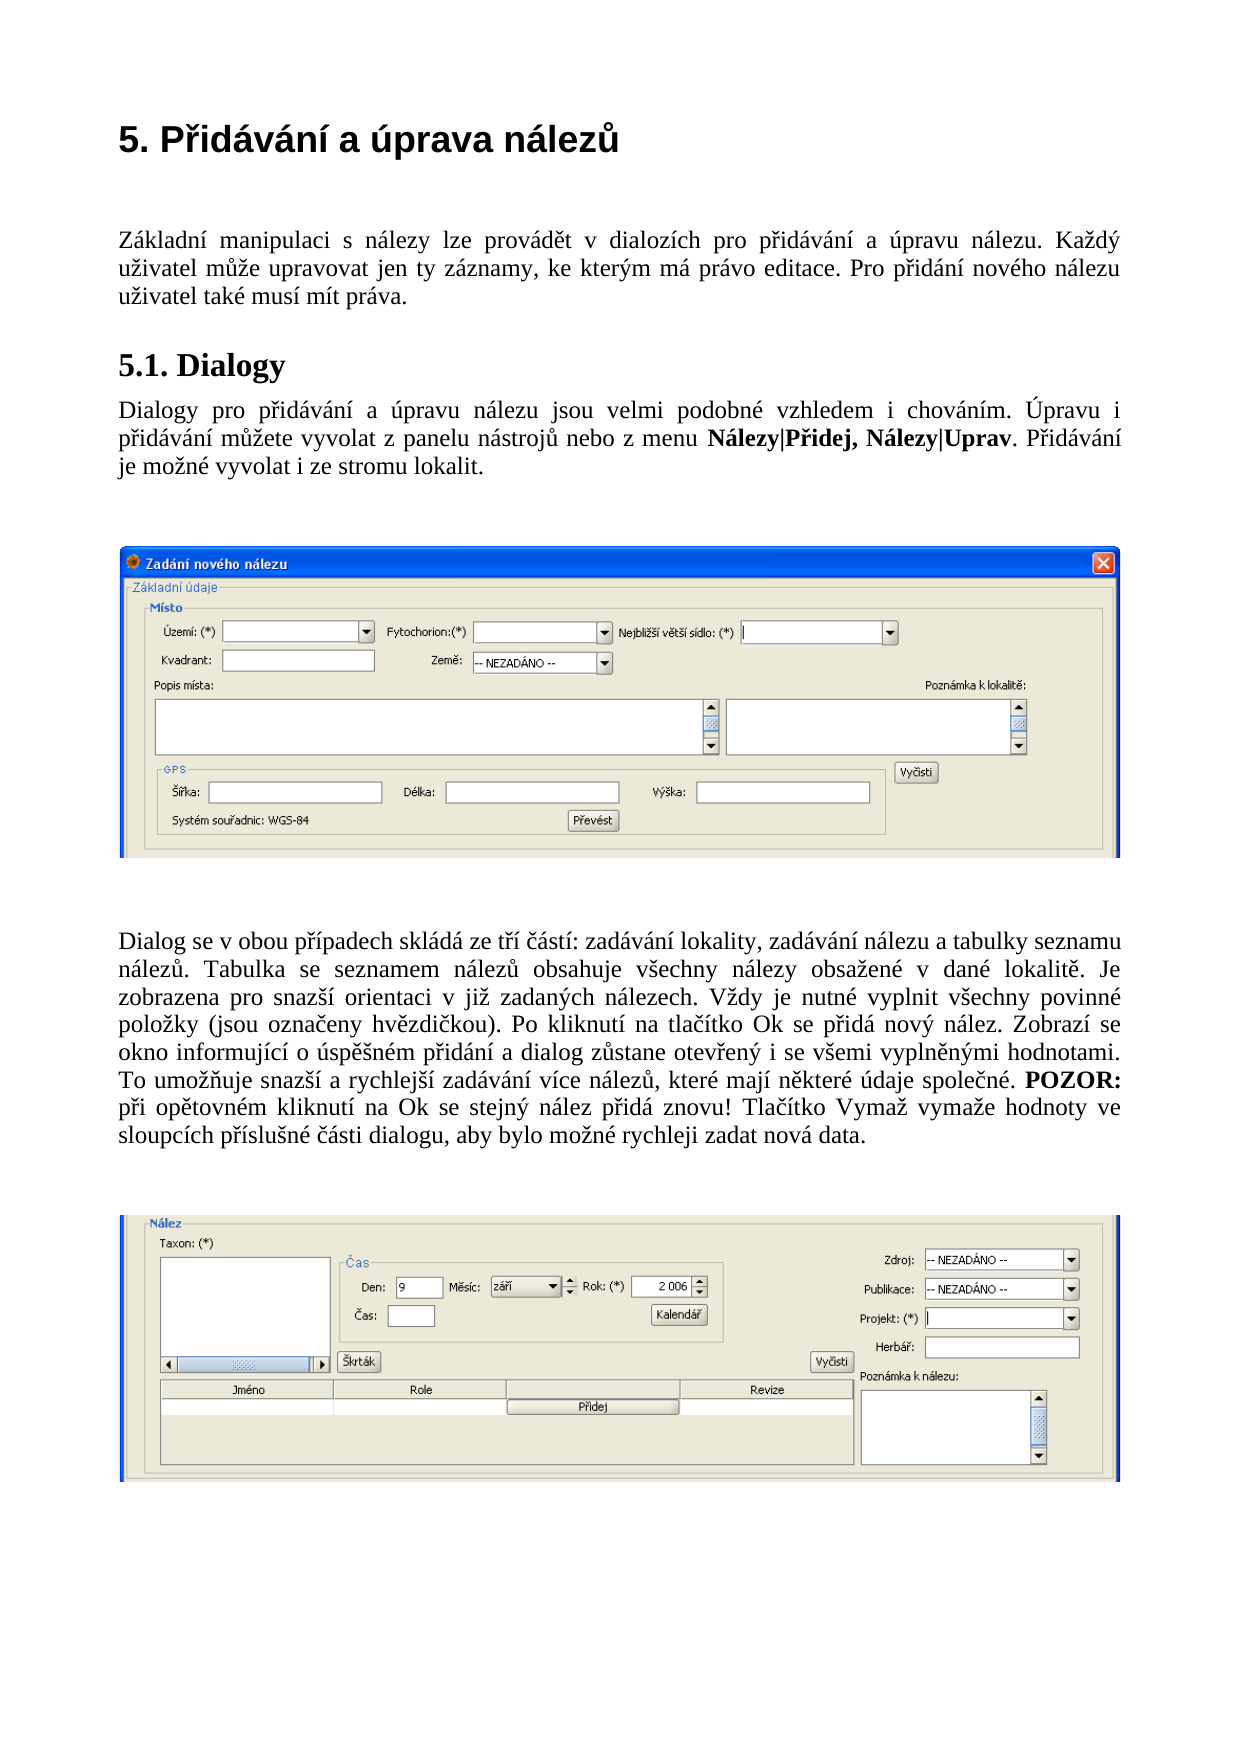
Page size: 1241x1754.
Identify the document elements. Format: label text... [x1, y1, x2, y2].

picture [119, 546, 1121, 858]
text Dialog se v obou případech skládá ze tří částí: zadávání lokality, zadávání nálezu a tabulky seznamu nálezů. Tabulka se seznamem nálezů obsahuje všechny nálezy obsažené v dané lokalitě. Je zobrazena pro snazší orientaci v již zadaných nálezech. Vždy je nutné vyplnit všechny povinné položky (jsou označeny hvězdičkou). Po kliknutí na tlačítko Ok se přidá nový nález. Zobrazí se okno informující o úspěšném přidání a dialog zůstane otevřený i se všemi vyplněnými hodnotami. To umožňuje snazší a rychlejší zadávání více nálezů, které mají některé údaje společné. POZOR: při opětovném kliknutí na Ok se stejný nález přidá znovu! Tlačítko Vymaž vymaže hodnoty ve sloupcích příslušné části dialogu, aby bylo možné rychleji zadat nová data. [118, 927, 1122, 1149]
text Základní manipulaci s nálezy lze provádět v dialozích pro přidávání a úpravu nálezu. Každý uživatel může upravovat jen ty záznamy, ke kterým má právo editace. Pro přidání nového nálezu uživatel také musí mít práva. [118, 227, 1122, 310]
picture [119, 1215, 1121, 1482]
subtitle 5.1. Dialogy [118, 347, 1122, 384]
subtitle 5. Přidávání a úprava nálezů [118, 118, 1122, 160]
text Dialogy pro přidávání a úpravu nálezu jsou velmi podobné vzhledem i chováním. Úpravu i přidávání můžete vyvolat z panelu nástrojů nebo z menu Nálezy|Přidej, Nálezy|Uprav. Přidávání je možné vyvolat i ze stromu lokalit. [118, 397, 1122, 480]
